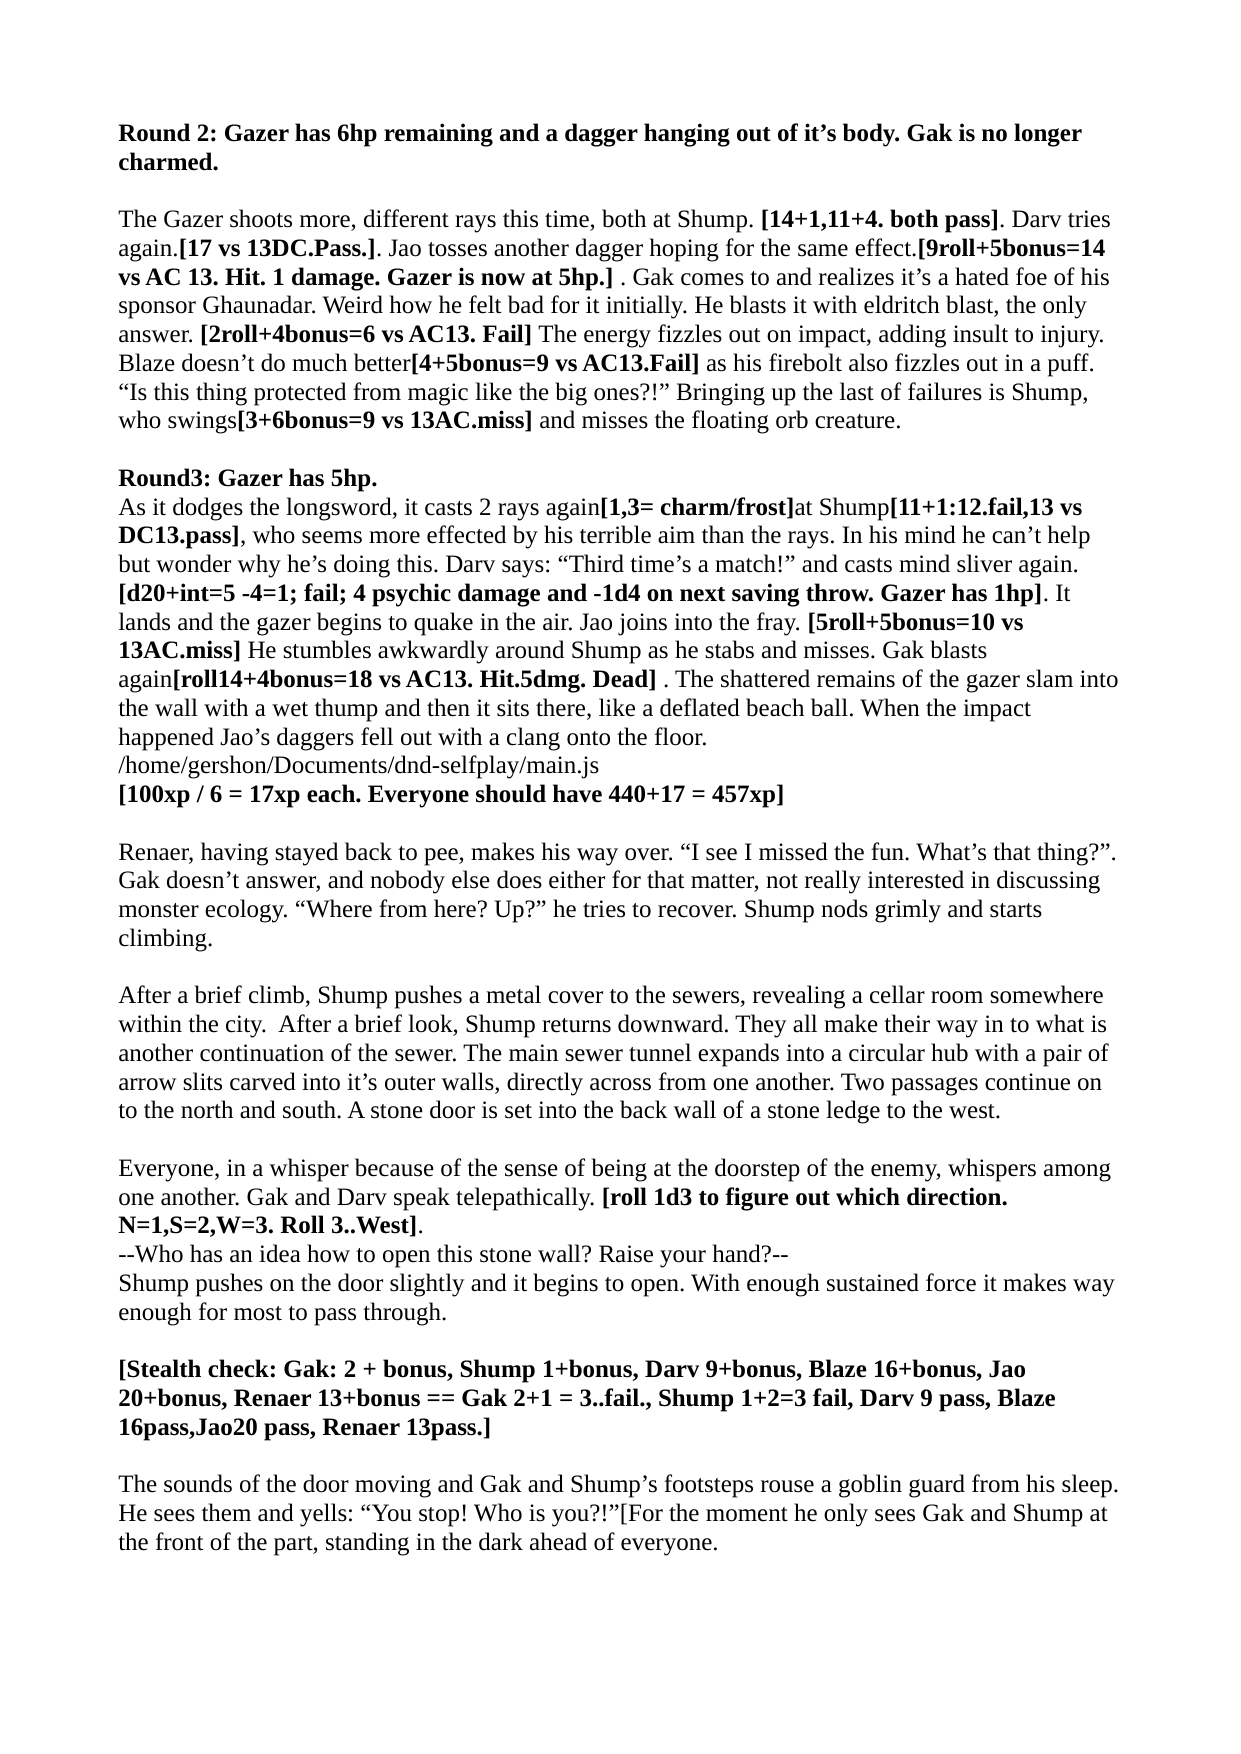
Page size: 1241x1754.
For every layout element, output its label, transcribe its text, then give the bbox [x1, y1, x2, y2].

text Renaer, having stayed back to pee, makes his way over. “I see I missed the fun. What’s that thing?”. Gak doesn’t answer, and nobody else does either for that matter, not really interested in discussing monster ecology. “Where from here? Up?” he tries to recover. Shump nods grimly and starts climbing. [118, 837, 1122, 952]
text The Gazer shoots more, different rays this time, both at Shump. [14+1,11+4. both pass]. Darv tries again.[17 vs 13DC.Pass.]. Jao tosses another dagger hoping for the same effect.[9roll+5bonus=14 vs AC 13. Hit. 1 damage. Gazer is now at 5hp.] . Gak comes to and realizes it’s a hated foe of his sponsor Ghaunadar. Weird how he felt bad for it initially. He blasts it with eldritch blast, the only answer. [2roll+4bonus=6 vs AC13. Fail] The energy fizzles out on impact, adding insult to injury. Blaze doesn’t do much better[4+5bonus=9 vs AC13.Fail] as his firebolt also fizzles out in a puff. “Is this thing protected from magic like the big ones?!” Bringing up the last of failures is Shump, who swings[3+6bonus=9 vs 13AC.miss] and misses the floating orb creature. [118, 204, 1122, 434]
text Shump pushes on the door slightly and it begins to open. With enough sustained force it makes way enough for most to pass through. [118, 1268, 1122, 1326]
text After a brief climb, Shump pushes a metal cover to the sewers, revealing a cellar room somewhere within the city. After a brief look, Shump returns downward. They all make their way in to what is another continuation of the sewer. The main sewer tunnel expands into a circular hub with a pair of arrow slits carved into it’s outer walls, directly across from one another. Two passages continue on to the north and south. A stone door is set into the back wall of a stone ledge to the west. [118, 981, 1122, 1124]
text Everyone, in a whisper because of the sense of being at the doorstep of the enemy, whispers among one another. Gak and Darv speak telepathically. [roll 1d3 to figure out which direction. N=1,S=2,W=3. Roll 3..West]. [118, 1153, 1122, 1239]
text /home/gershon/Documents/dnd-selfplay/main.js [118, 751, 1122, 779]
text The sounds of the door moving and Gak and Shump’s footsteps rouse a goblin guard from his sleep. He sees them and yells: “You stop! Who is you?!”[For the moment he only sees Gak and Shump at the front of the part, standing in the dark ahead of everyone. [118, 1469, 1122, 1556]
text --Who has an idea how to open this stone wall? Raise your hand?-- [118, 1239, 1122, 1268]
text Round3: Gazer has 5hp. [118, 463, 1122, 492]
text [Stealth check: Gak: 2 + bonus, Shump 1+bonus, Darv 9+bonus, Blaze 16+bonus, Jao 20+bonus, Renaer 13+bonus == Gak 2+1 = 3..fail., Shump 1+2=3 fail, Darv 9 pass, Blaze 16pass,Jao20 pass, Renaer 13pass.] [118, 1354, 1122, 1441]
text [100xp / 6 = 17xp each. Everyone should have 440+17 = 457xp] [118, 779, 1122, 808]
text As it dodges the longsword, it casts 2 rays again[1,3= charm/frost]at Shump[11+1:12.fail,13 vs DC13.pass], who seems more effected by his terrible aim than the rays. In his mind he can’t help but wonder why he’s doing this. Darv says: “Third time’s a match!” and casts mind sliver again. [d20+int=5 -4=1; fail; 4 psychic damage and -1d4 on next saving throw. Gazer has 1hp]. It lands and the gazer begins to quake in the air. Jao joins into the fray. [5roll+5bonus=10 vs 13AC.miss] He stumbles awkwardly around Shump as he stabs and misses. Gak blasts again[roll14+4bonus=18 vs AC13. Hit.5dmg. Dead] . The shattered remains of the gazer slam into the wall with a wet thump and then it sits there, like a deflated beach ball. When the impact happened Jao’s daggers fell out with a clang onto the floor. [118, 492, 1122, 751]
text Round 2: Gazer has 6hp remaining and a dagger hanging out of it’s body. Gak is no longer charmed. [118, 118, 1122, 176]
